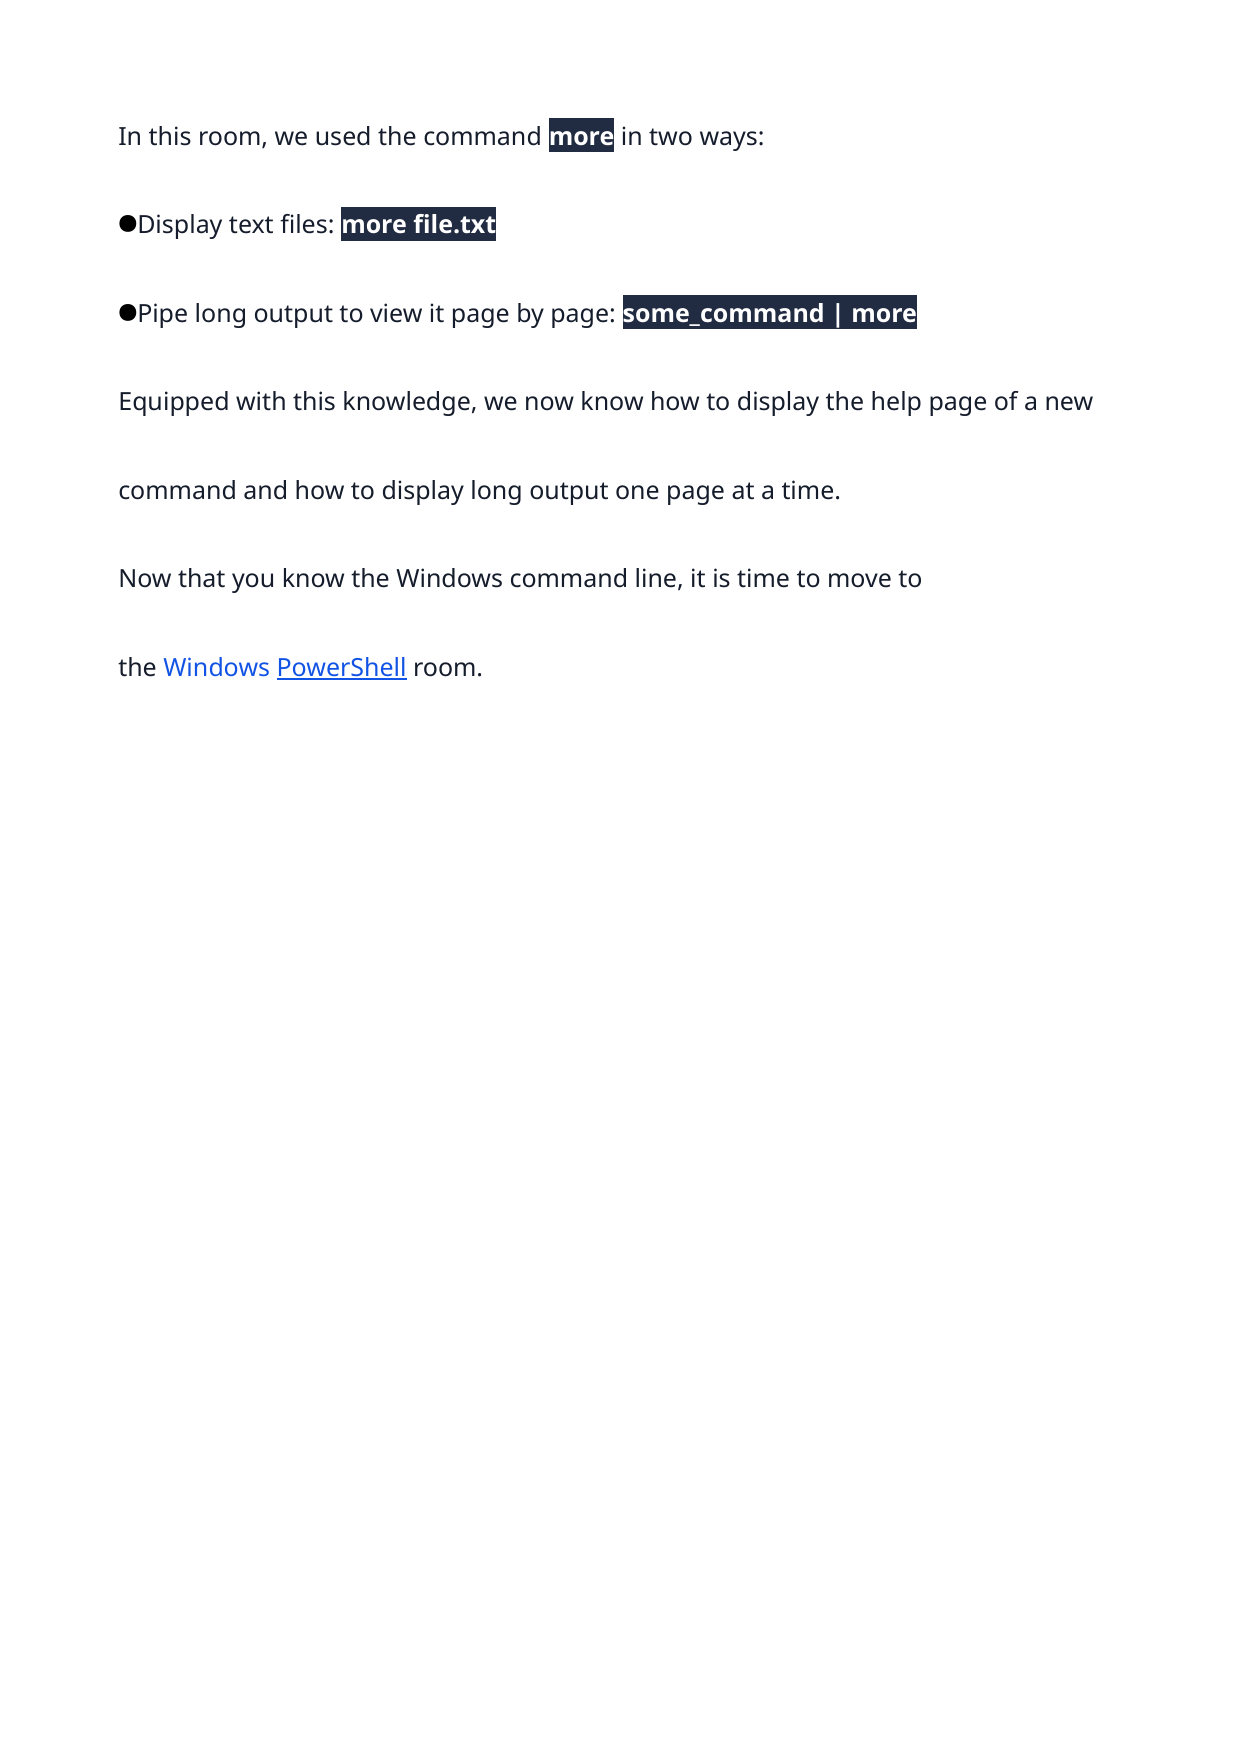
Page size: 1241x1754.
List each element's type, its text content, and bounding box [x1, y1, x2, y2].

text In this room, we used the command more in two ways: [118, 118, 1122, 152]
text Now that you know the Windows command line, it is time to move to the Windows PowerShell room. [118, 561, 1122, 683]
list Pipe long output to view it page by page: some_command | more [118, 295, 1122, 329]
list Display text files: more file.txt [118, 207, 1122, 241]
text Equipped with this knowledge, we now know how to display the help page of a new command and how to display long output one page at a time. [118, 384, 1122, 506]
